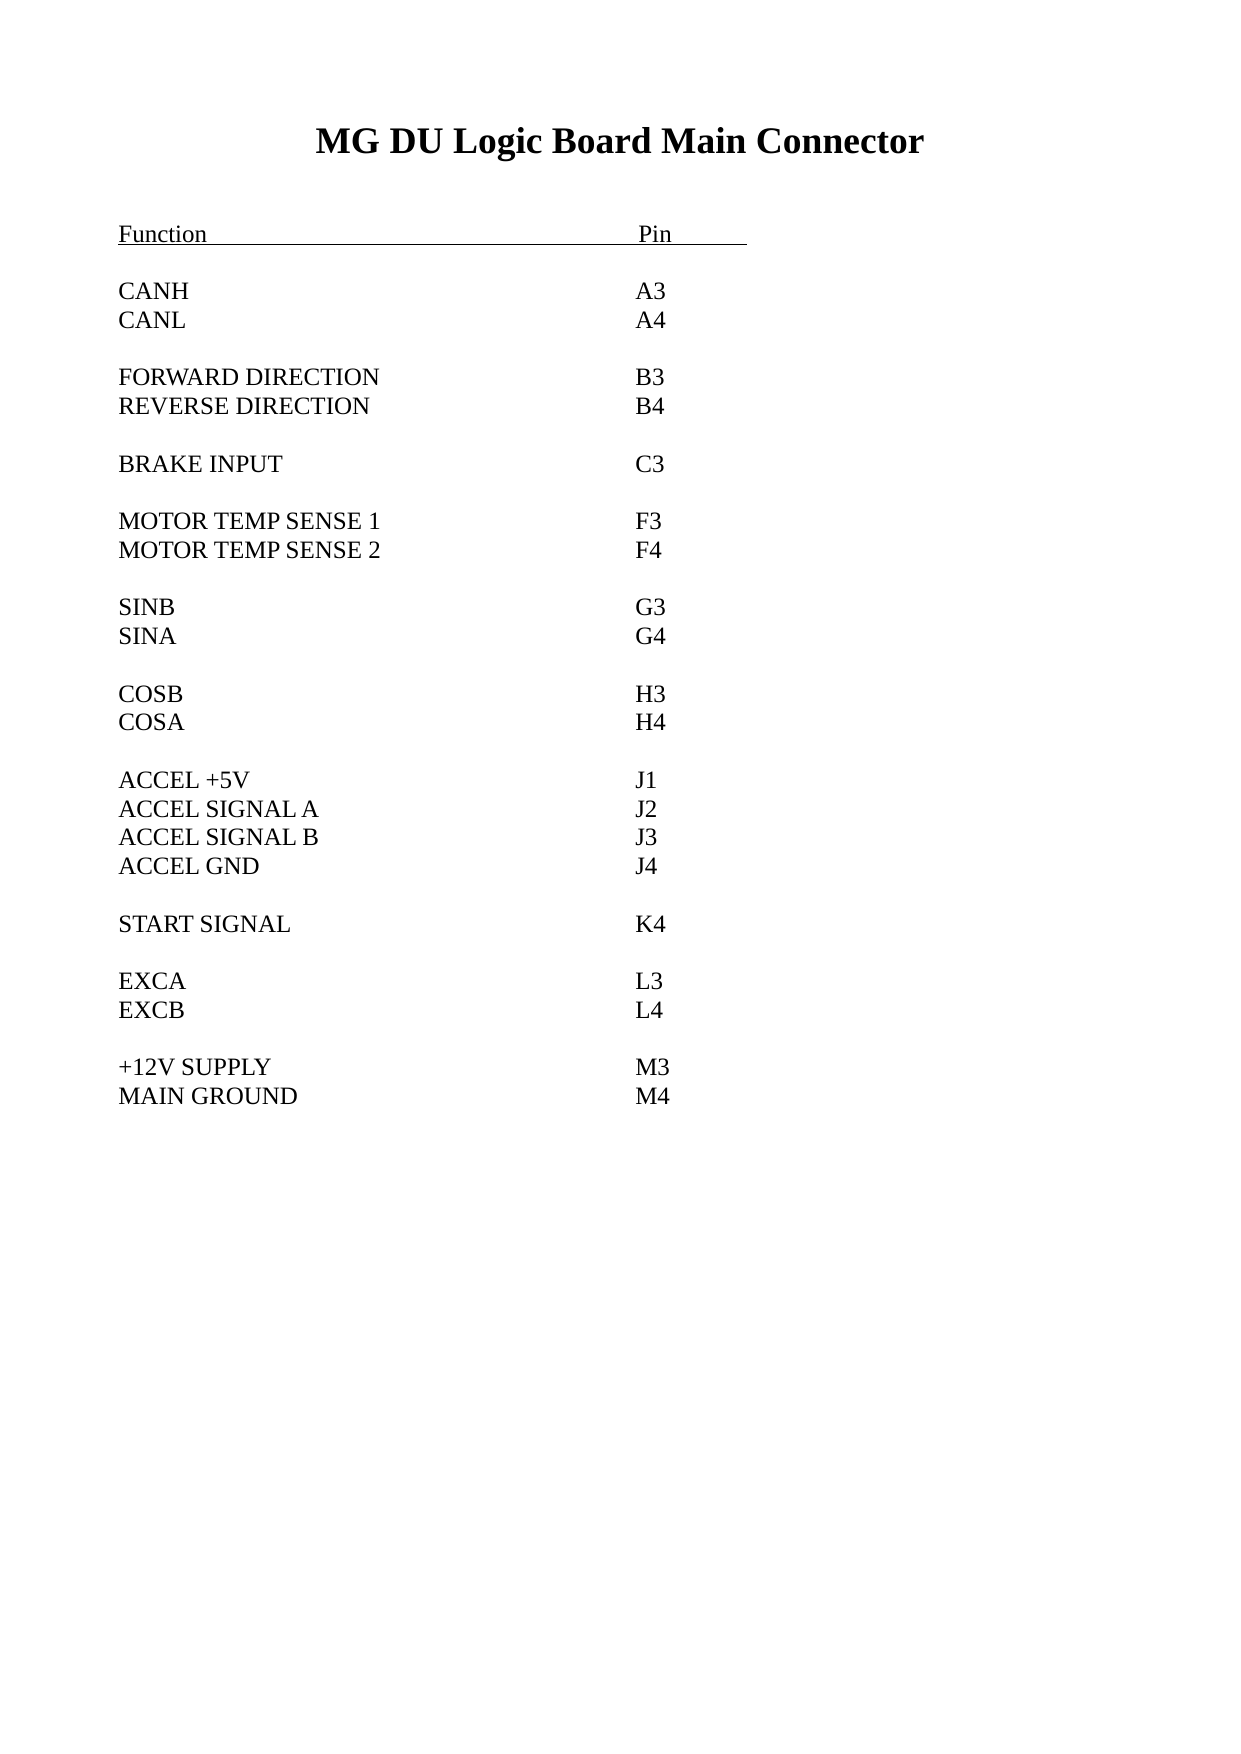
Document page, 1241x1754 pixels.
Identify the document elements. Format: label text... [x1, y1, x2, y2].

text CANH A3 [118, 276, 1122, 305]
text SINA G4 [118, 621, 1122, 650]
text ACCEL SIGNAL A J2 [118, 794, 1122, 822]
text CANL A4 [118, 305, 1122, 334]
text MG DU Logic Board Main Connector [118, 118, 1122, 161]
text ACCEL SIGNAL B J3 [118, 822, 1122, 851]
text ACCEL +5V J1 [118, 765, 1122, 794]
text START SIGNAL K4 [118, 909, 1122, 937]
text EXCB L4 [118, 995, 1122, 1024]
text BRAKE INPUT C3 [118, 449, 1122, 477]
text MAIN GROUND M4 [118, 1081, 1122, 1110]
text MOTOR TEMP SENSE 1 F3 [118, 506, 1122, 535]
text EXCA L3 [118, 966, 1122, 995]
text SINB G3 [118, 592, 1122, 621]
text ACCEL GND J4 [118, 851, 1122, 880]
text COSB H3 [118, 679, 1122, 707]
text FORWARD DIRECTION B3 [118, 362, 1122, 391]
text REVERSE DIRECTION B4 [118, 391, 1122, 420]
text MOTOR TEMP SENSE 2 F4 [118, 535, 1122, 564]
text +12V SUPPLY M3 [118, 1052, 1122, 1081]
text Function Pin [118, 219, 1122, 247]
text COSA H4 [118, 707, 1122, 736]
